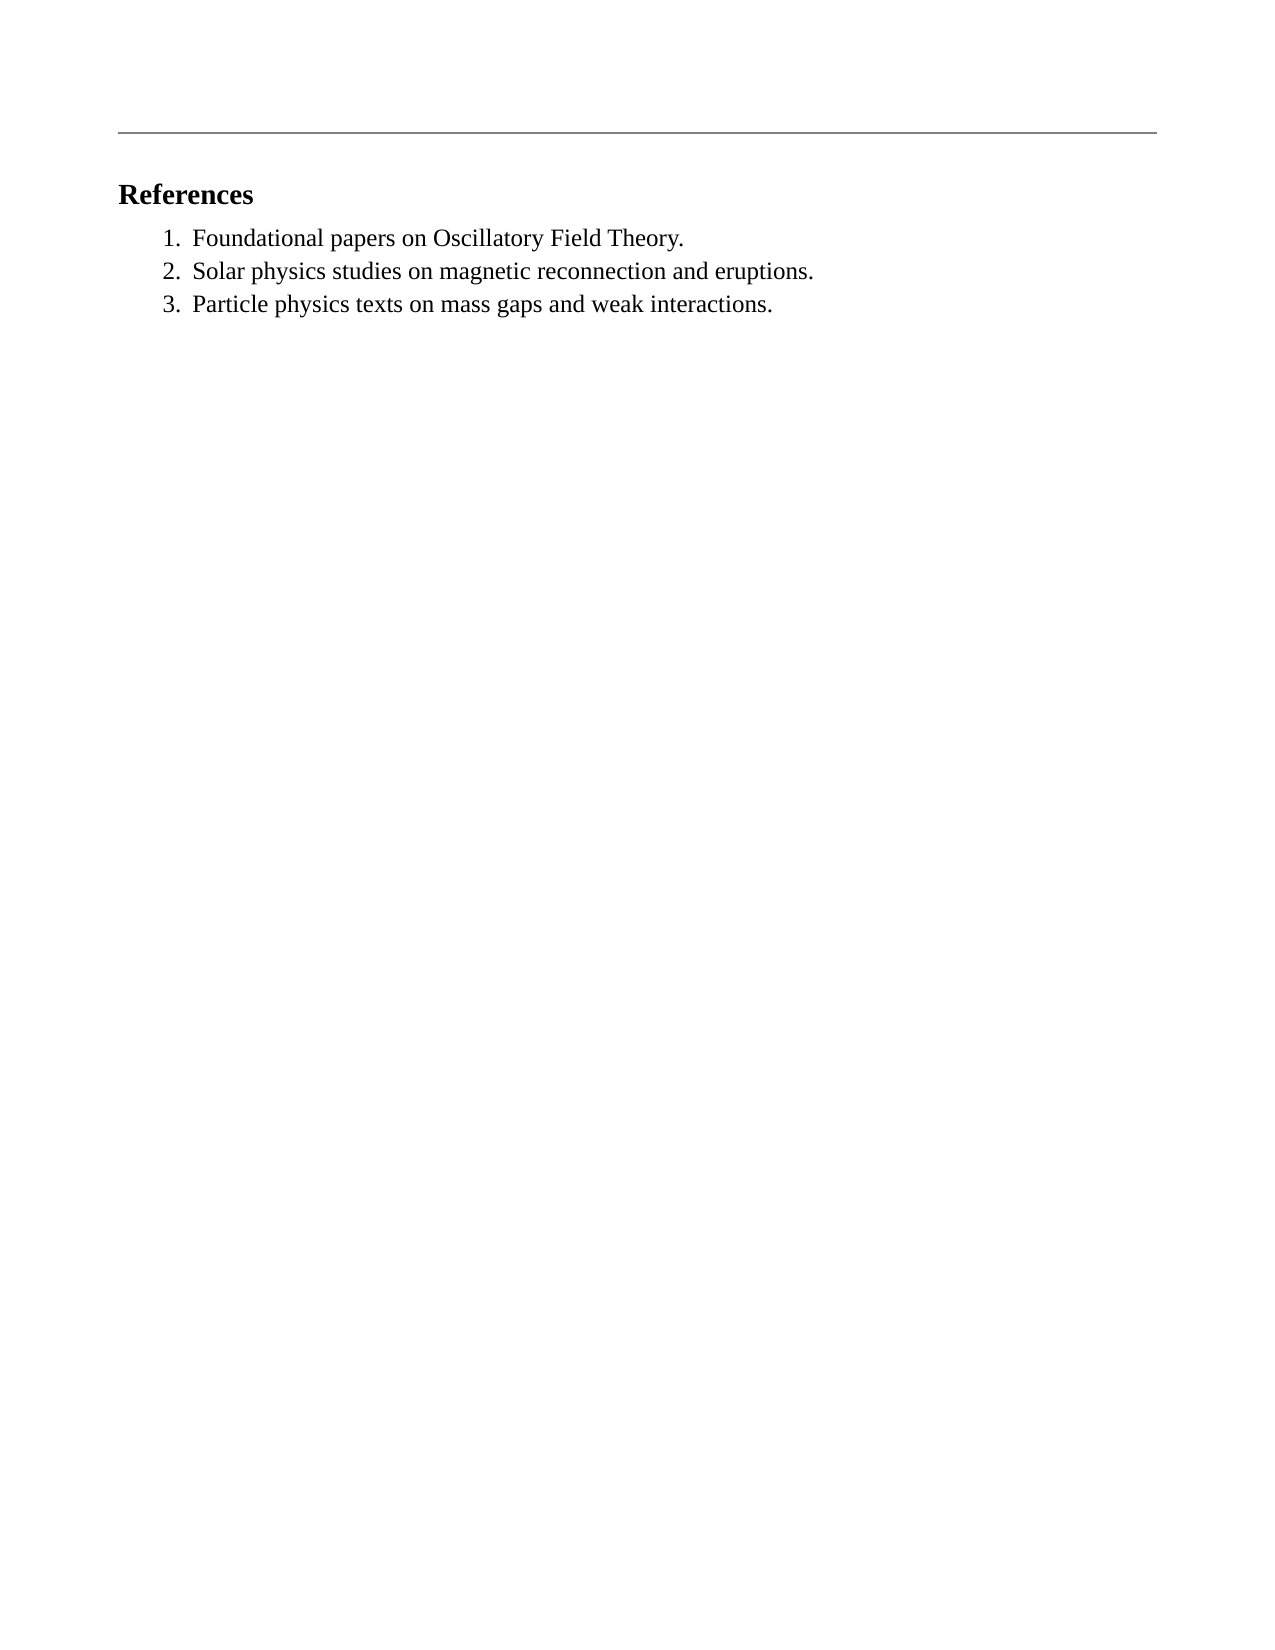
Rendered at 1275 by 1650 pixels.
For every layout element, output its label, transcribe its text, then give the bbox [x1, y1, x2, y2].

list Foundational papers on Oscillatory Field Theory. [162, 223, 1157, 252]
subtitle References [118, 177, 1157, 211]
list Solar physics studies on magnetic reconnection and eruptions. [162, 256, 1157, 285]
list Particle physics texts on mass gaps and weak interactions. [162, 289, 1157, 318]
